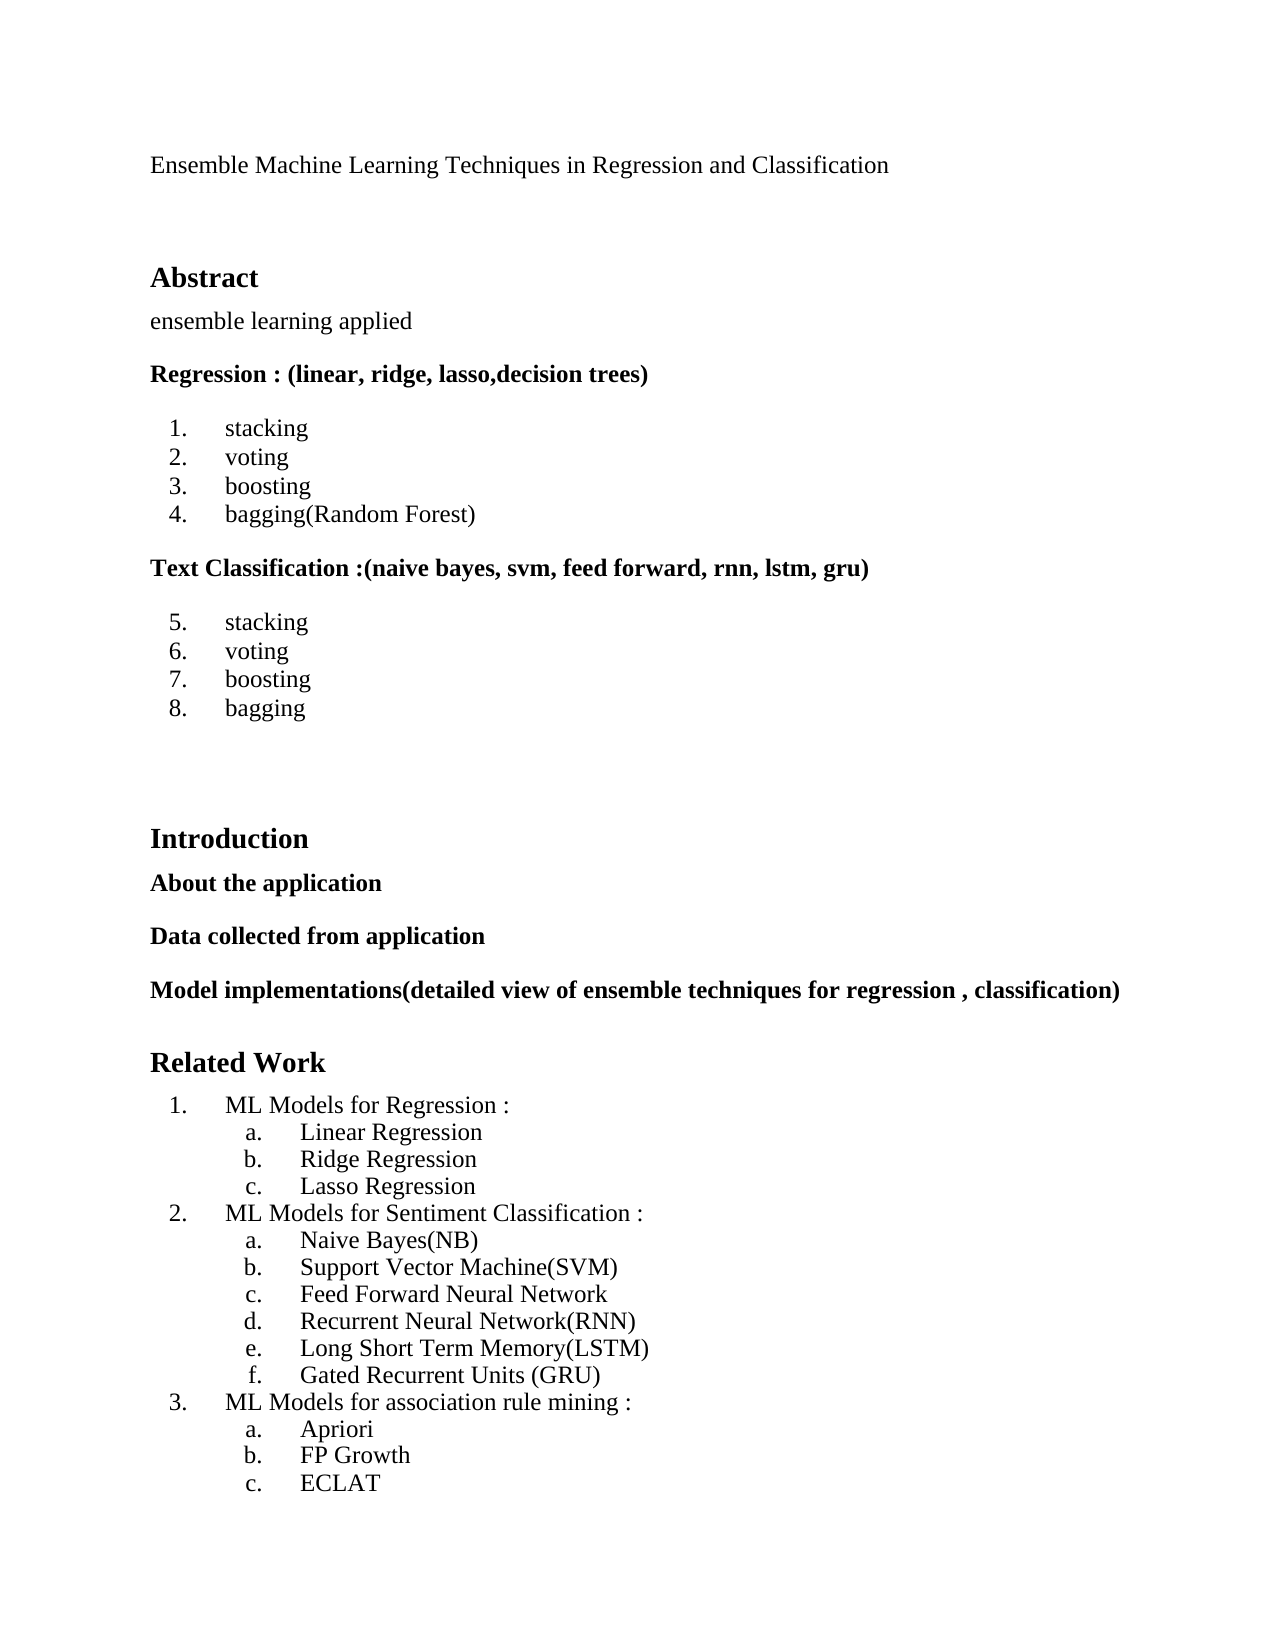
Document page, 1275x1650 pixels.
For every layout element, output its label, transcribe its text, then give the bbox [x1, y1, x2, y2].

list ECLAT [262, 1469, 1125, 1496]
list Feed Forward Neural Network [262, 1281, 1125, 1307]
list stacking [187, 607, 1125, 636]
list boosting [187, 471, 1125, 499]
text About the application [150, 868, 1125, 896]
list Gated Recurrent Units (GRU) [262, 1361, 1125, 1388]
list Support Vector Machine(SVM) [262, 1253, 1125, 1281]
list voting [187, 636, 1125, 664]
text Model implementations(detailed view of ensemble techniques for regression , classification) [150, 975, 1125, 1004]
list stacking [187, 413, 1125, 442]
subtitle Introduction [150, 822, 1125, 855]
list Long Short Term Memory(LSTM) [262, 1334, 1125, 1361]
subtitle Related Work [150, 1046, 1125, 1079]
list ML Models for Regression : [187, 1092, 1125, 1119]
list Lasso Regression [262, 1173, 1125, 1199]
text ensemble learning applied [150, 306, 1125, 334]
list ML Models for association rule mining : [187, 1388, 1125, 1415]
text Text Classification :(naive bayes, svm, feed forward, rnn, lstm, gru) [150, 553, 1125, 582]
text Regression : (linear, ridge, lasso,decision trees) [150, 359, 1125, 388]
list bagging [187, 693, 1125, 722]
text Data collected from application [150, 921, 1125, 950]
list boosting [187, 664, 1125, 693]
title Ensemble Machine Learning Techniques in Regression and Classification [150, 150, 1125, 179]
list Apriori [262, 1415, 1125, 1442]
list Recurrent Neural Network(RNN) [262, 1307, 1125, 1334]
list Linear Regression [262, 1119, 1125, 1146]
list Ridge Regression [262, 1146, 1125, 1173]
list Naive Bayes(NB) [262, 1227, 1125, 1253]
list bagging(Random Forest) [187, 499, 1125, 528]
list ML Models for Sentiment Classification : [187, 1199, 1125, 1227]
list voting [187, 442, 1125, 471]
list FP Growth [262, 1442, 1125, 1469]
subtitle Abstract [150, 260, 1125, 293]
